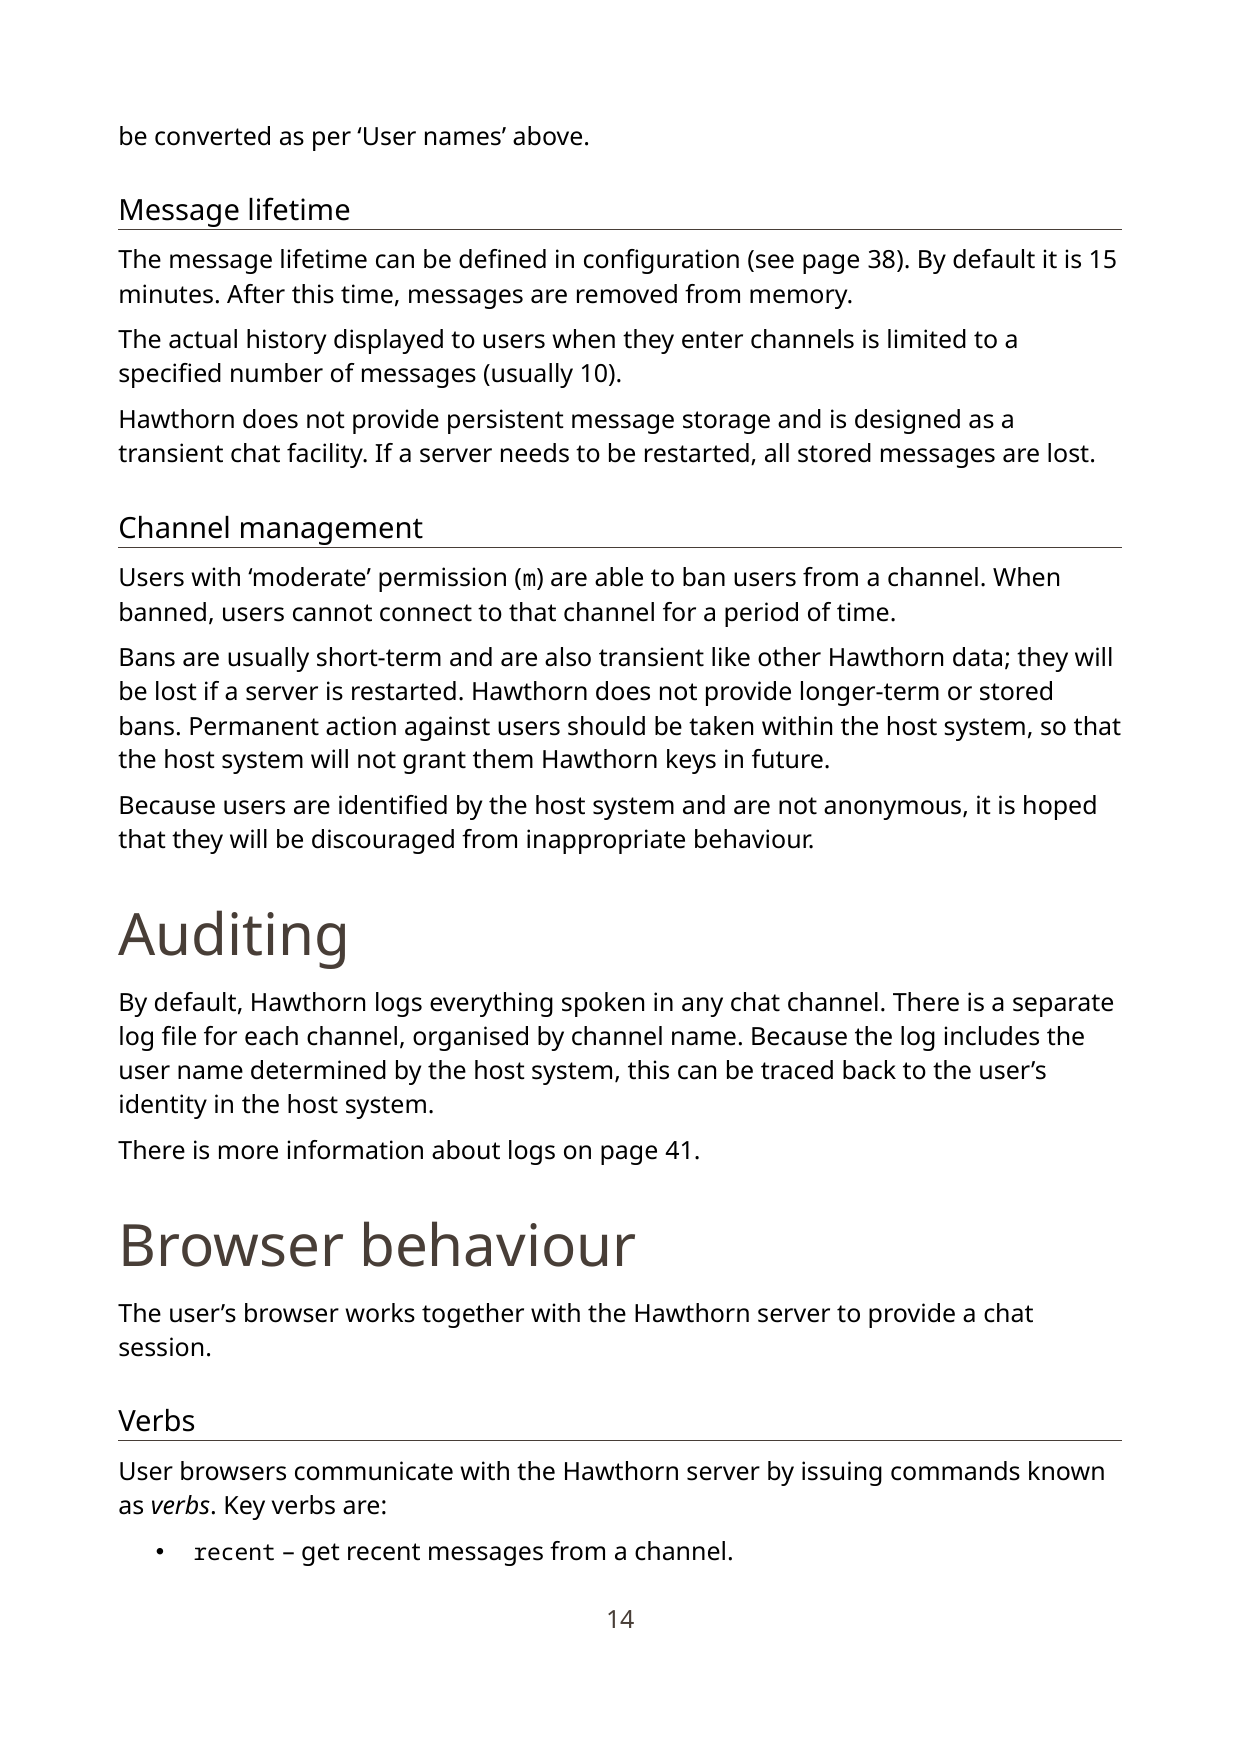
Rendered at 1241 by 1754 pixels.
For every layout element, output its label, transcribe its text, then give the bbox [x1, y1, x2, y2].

text There is more information about logs on page 33. [118, 1133, 1122, 1167]
text The actual history displayed to users when they enter channels is limited to a specified number of messages (usually 10). [118, 322, 1122, 390]
text Users with ‘moderate’ permission (m) are able to ban users from a channel. When banned, users cannot connect to that channel for a period of time. [118, 560, 1122, 628]
text Bans are usually short-term and are also transient like other Hawthorn data; they will be lost if a server is restarted. Hawthorn does not provide longer-term or stored bans. Permanent action against users should be taken within the host system, so that the host system will not grant them Hawthorn keys in future. [118, 640, 1122, 776]
list recent – get recent messages from a channel. [156, 1534, 1122, 1568]
subtitle Verbs [118, 1401, 1122, 1440]
subtitle Auditing [118, 893, 1122, 972]
text User browsers communicate with the Hawthorn server by issuing commands known as verbs. Key verbs are: [118, 1454, 1122, 1522]
subtitle Browser behaviour [118, 1204, 1122, 1283]
text Hawthorn does not provide persistent message storage and is designed as a transient chat facility. If a server needs to be restarted, all stored messages are lost. [118, 402, 1122, 470]
subtitle Channel management [118, 507, 1122, 547]
text The user’s browser works together with the Hawthorn server to provide a chat session. [118, 1296, 1122, 1364]
text By default, Hawthorn logs everything spoken in any chat channel. There is a separate log file for each channel, organised by channel name. Because the log includes the user name determined by the host system, this can be traced back to the user’s identity in the host system. [118, 985, 1122, 1121]
text Because users are identified by the host system and are not anonymous, it is hoped that they will be discouraged from inappropriate behaviour. [118, 788, 1122, 856]
text be converted as per ‘User names’ above. [118, 118, 1122, 152]
text The message lifetime can be defined in configuration (see page 30). By default it is 15 minutes. After this time, messages are removed from memory. [118, 242, 1122, 310]
subtitle Message lifetime [118, 189, 1122, 229]
